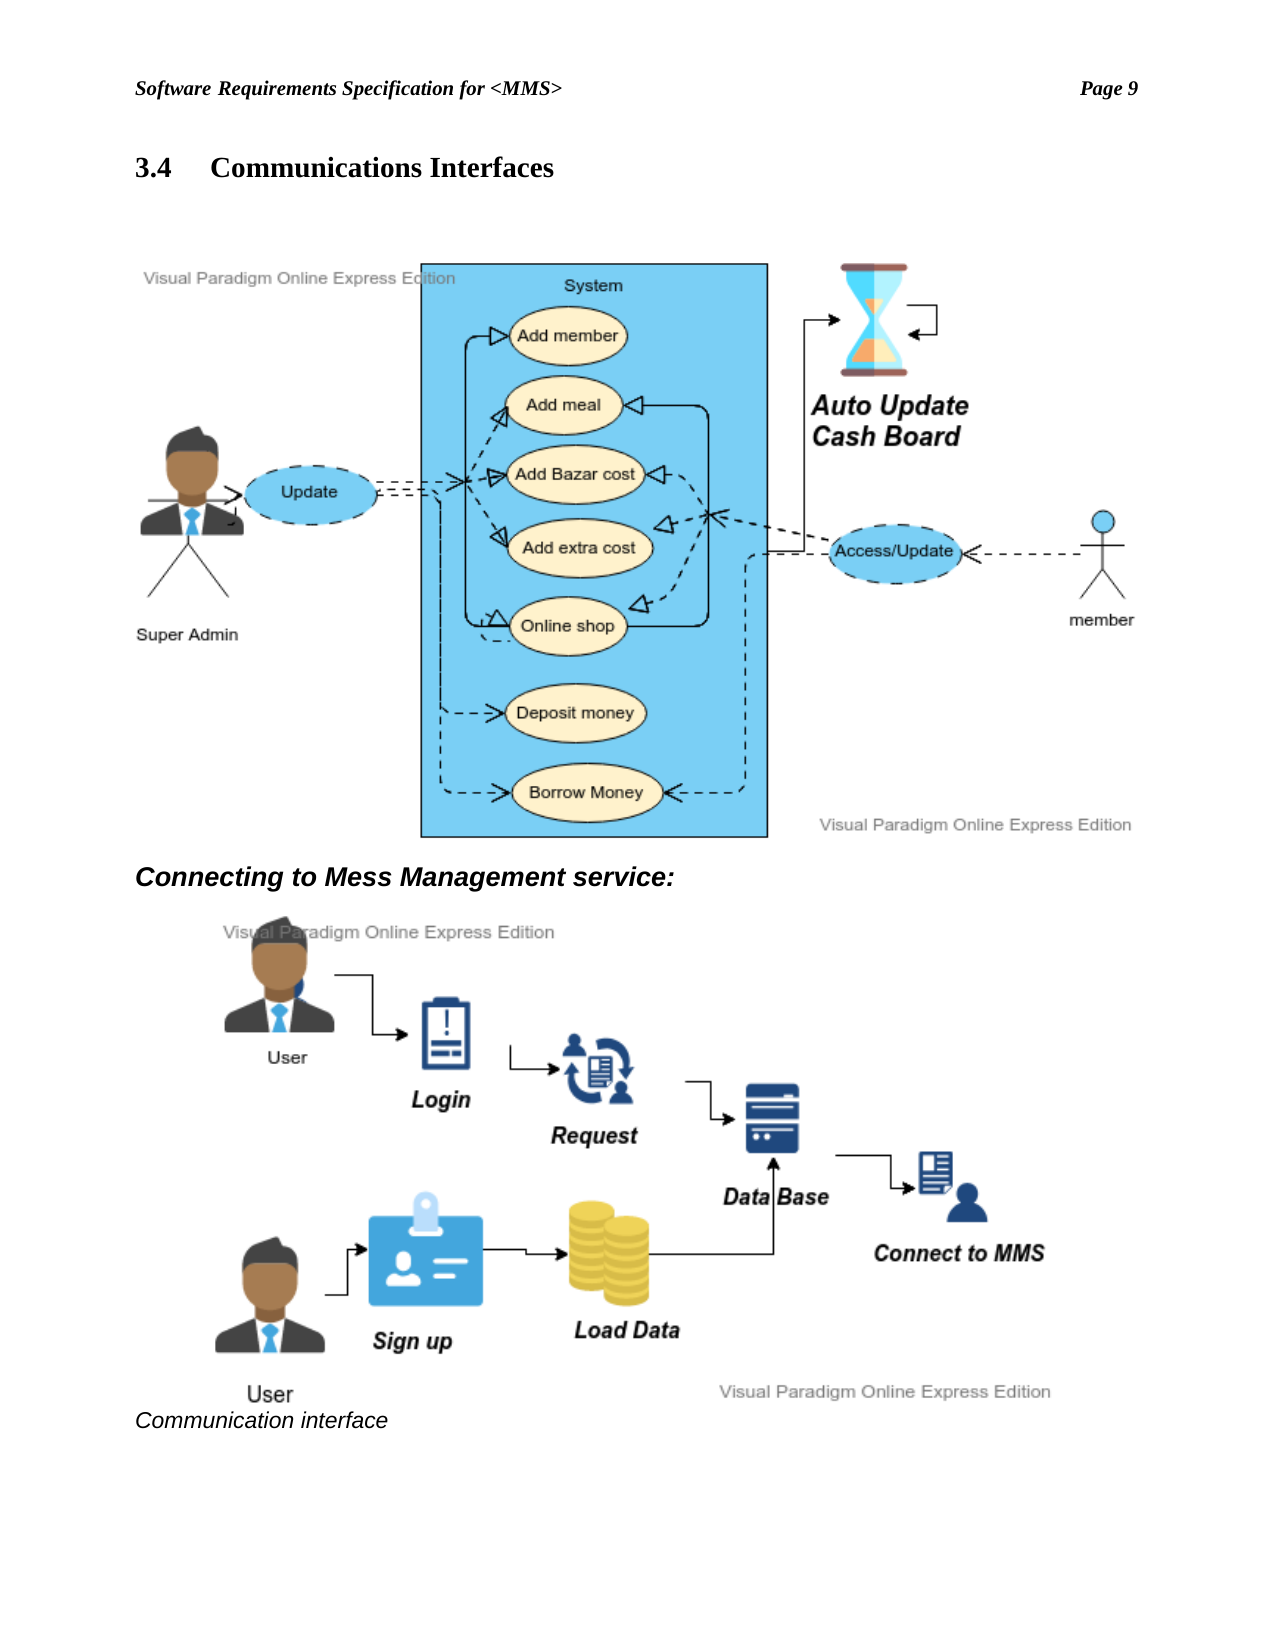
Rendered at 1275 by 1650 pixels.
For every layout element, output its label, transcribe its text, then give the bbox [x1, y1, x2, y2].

subtitle Communications Interfaces [135, 150, 1140, 183]
picture [135, 262, 1140, 841]
picture [215, 916, 1061, 1409]
text Connecting to Mess Management service: [135, 866, 1140, 891]
text Communication interface [135, 991, 1140, 1433]
